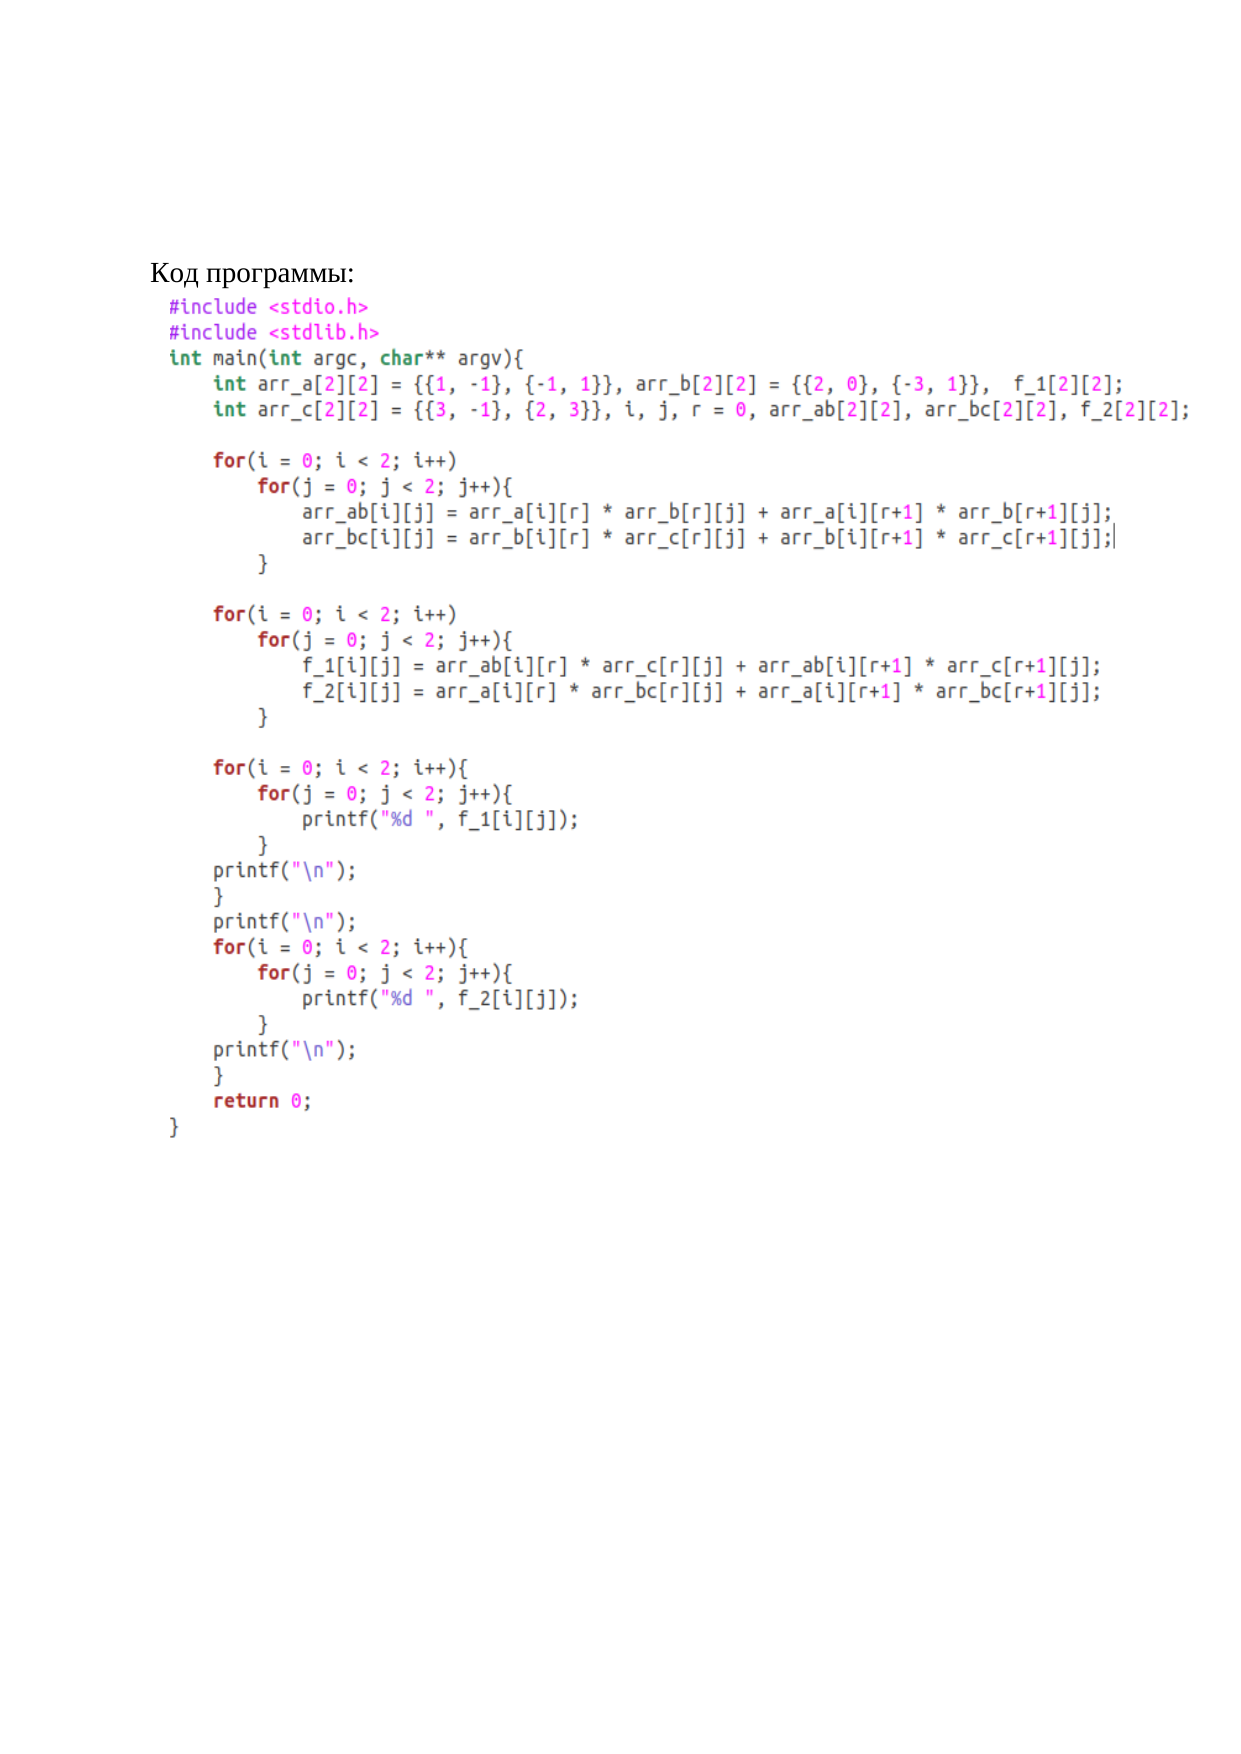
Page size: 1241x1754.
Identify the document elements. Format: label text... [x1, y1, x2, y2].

text Код программы: [150, 256, 1090, 289]
picture [170, 297, 1189, 1142]
